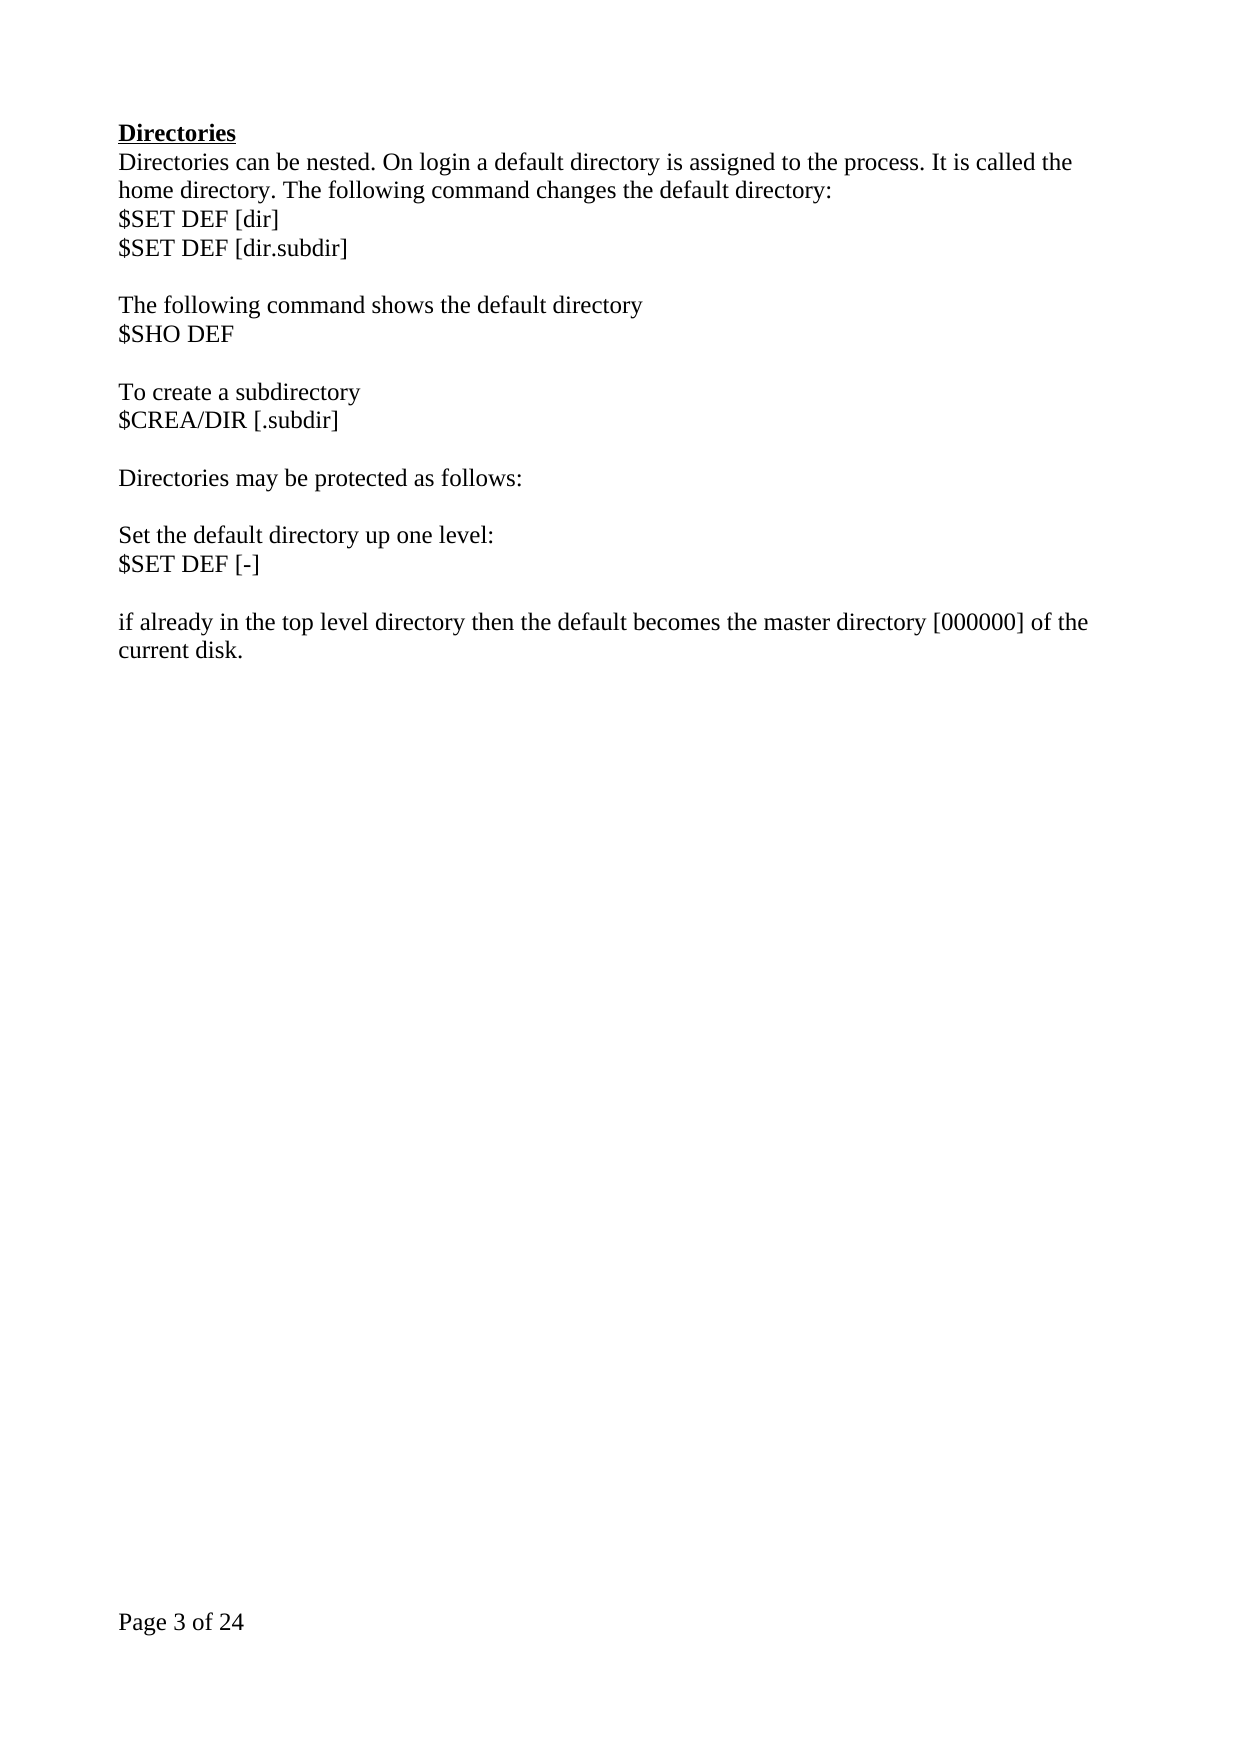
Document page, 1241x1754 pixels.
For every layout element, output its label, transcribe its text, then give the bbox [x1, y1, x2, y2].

text $SHO DEF [118, 319, 1122, 348]
text $SET DEF [dir] [118, 204, 1122, 233]
text Directories may be protected as follows: [118, 463, 1122, 492]
text if already in the top level directory then the default becomes the master directory [000000] of the current disk. [118, 607, 1122, 664]
text Directories [118, 118, 1122, 147]
text $CREA/DIR [.subdir] [118, 406, 1122, 434]
text To create a subdirectory [118, 377, 1122, 406]
text Set the default directory up one level: [118, 521, 1122, 549]
text The following command shows the default directory [118, 291, 1122, 319]
text $SET DEF [-] [118, 549, 1122, 578]
text Directories can be nested. On login a default directory is assigned to the process. It is called the home directory. The following command changes the default directory: [118, 147, 1122, 204]
text $SET DEF [dir.subdir] [118, 233, 1122, 262]
